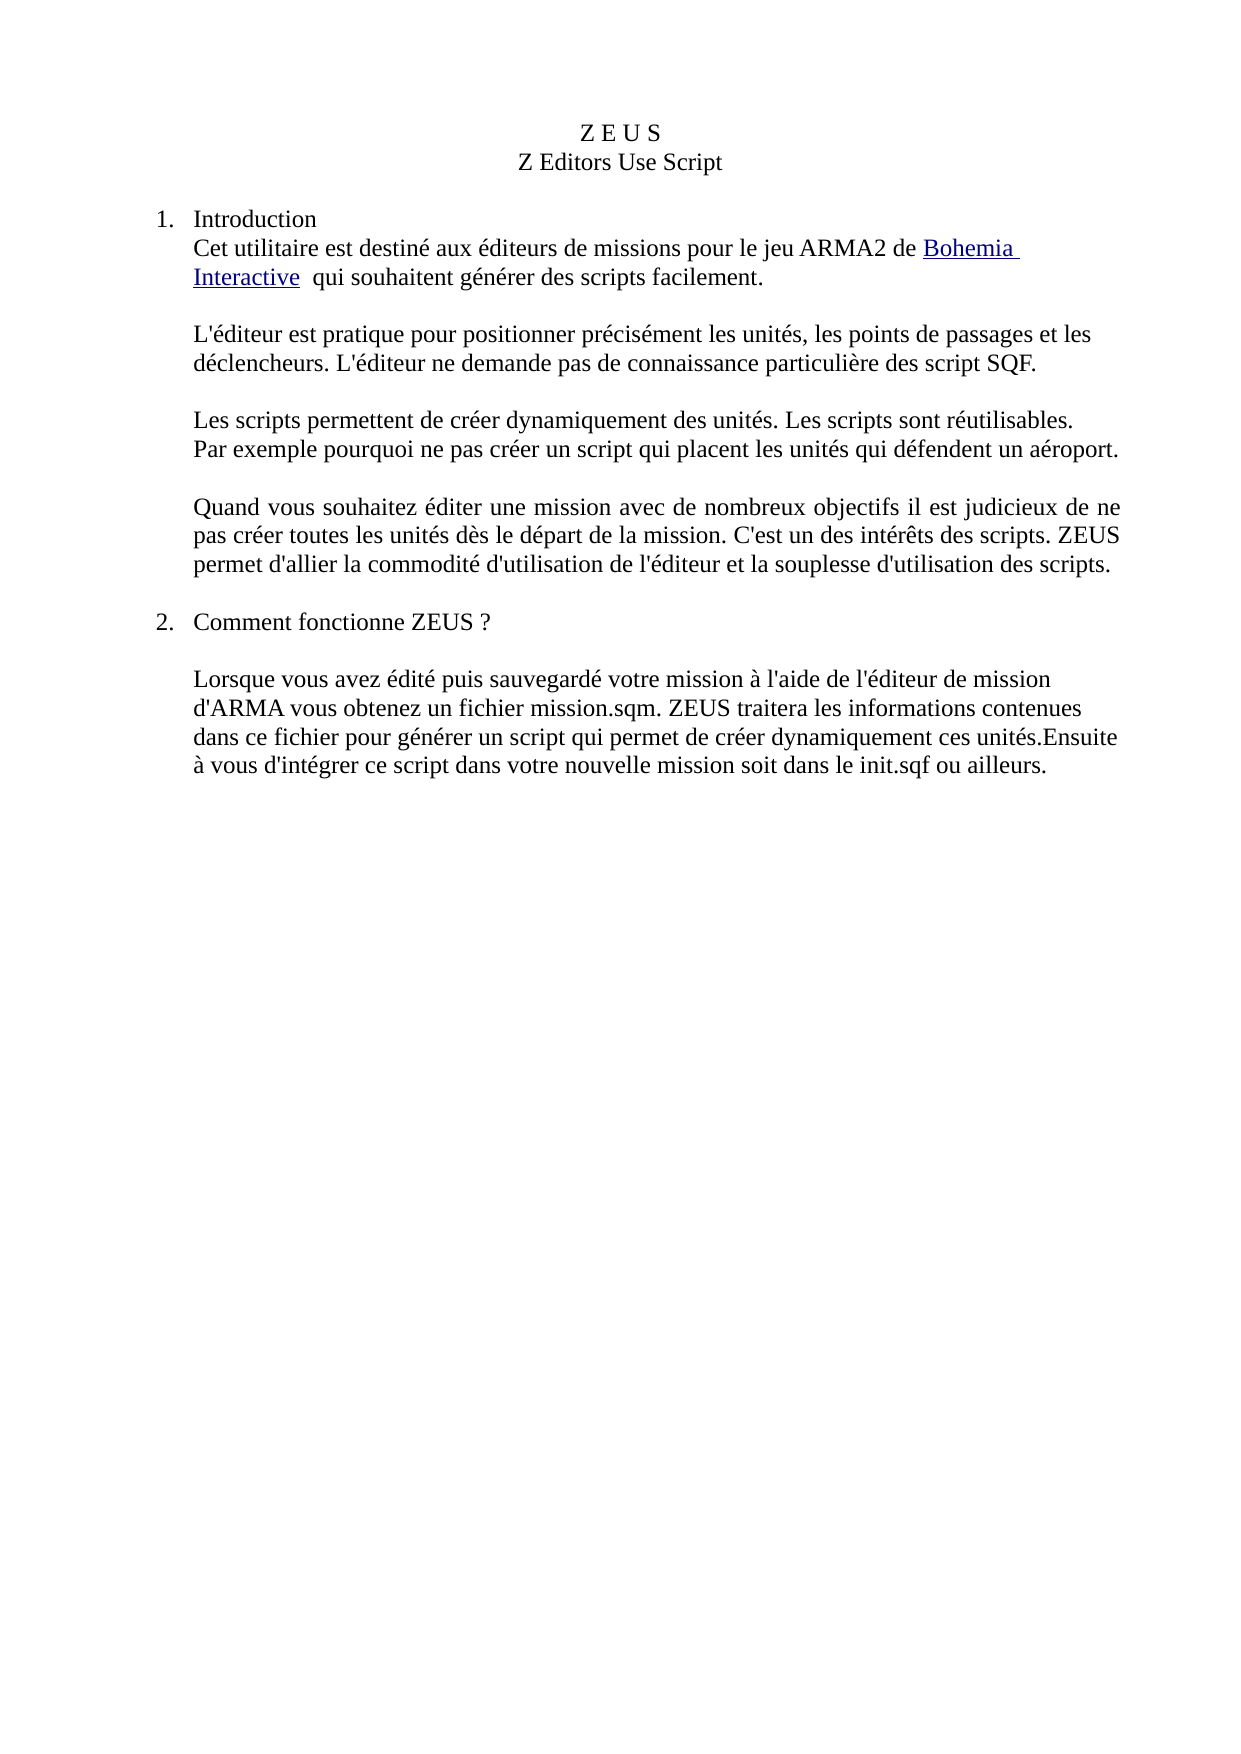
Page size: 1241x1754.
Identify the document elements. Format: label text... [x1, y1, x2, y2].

text Z E U S [118, 118, 1122, 147]
list Comment fonctionne ZEUS ? Lorsque vous avez édité puis sauvegardé votre mission à l'aide de l'éditeur de mission d'ARMA vous obtenez un fichier mission.sqm. ZEUS traitera les informations contenues dans ce fichier pour générer un script qui permet de créer dynamiquement ces unités.Ensuite à vous d'intégrer ce script dans votre nouvelle mission soit dans le init.sqf ou ailleurs. [156, 607, 1122, 779]
list Introduction Cet utilitaire est destiné aux éditeurs de missions pour le jeu ARMA2 de Bohemia Interactive qui souhaitent générer des scripts facilement. L'éditeur est pratique pour positionner précisément les unités, les points de passages et les déclencheurs. L'éditeur ne demande pas de connaissance particulière des script SQF. Les scripts permettent de créer dynamiquement des unités. Les scripts sont réutilisables. Par exemple pourquoi ne pas créer un script qui placent les unités qui défendent un aéroport. [156, 204, 1122, 463]
list Quand vous souhaitez éditer une mission avec de nombreux objectifs il est judicieux de ne pas créer toutes les unités dès le départ de la mission. C'est un des intérêts des scripts. ZEUS permet d'allier la commodité d'utilisation de l'éditeur et la souplesse d'utilisation des scripts. [156, 492, 1122, 578]
text Z Editors Use Script [118, 147, 1122, 176]
